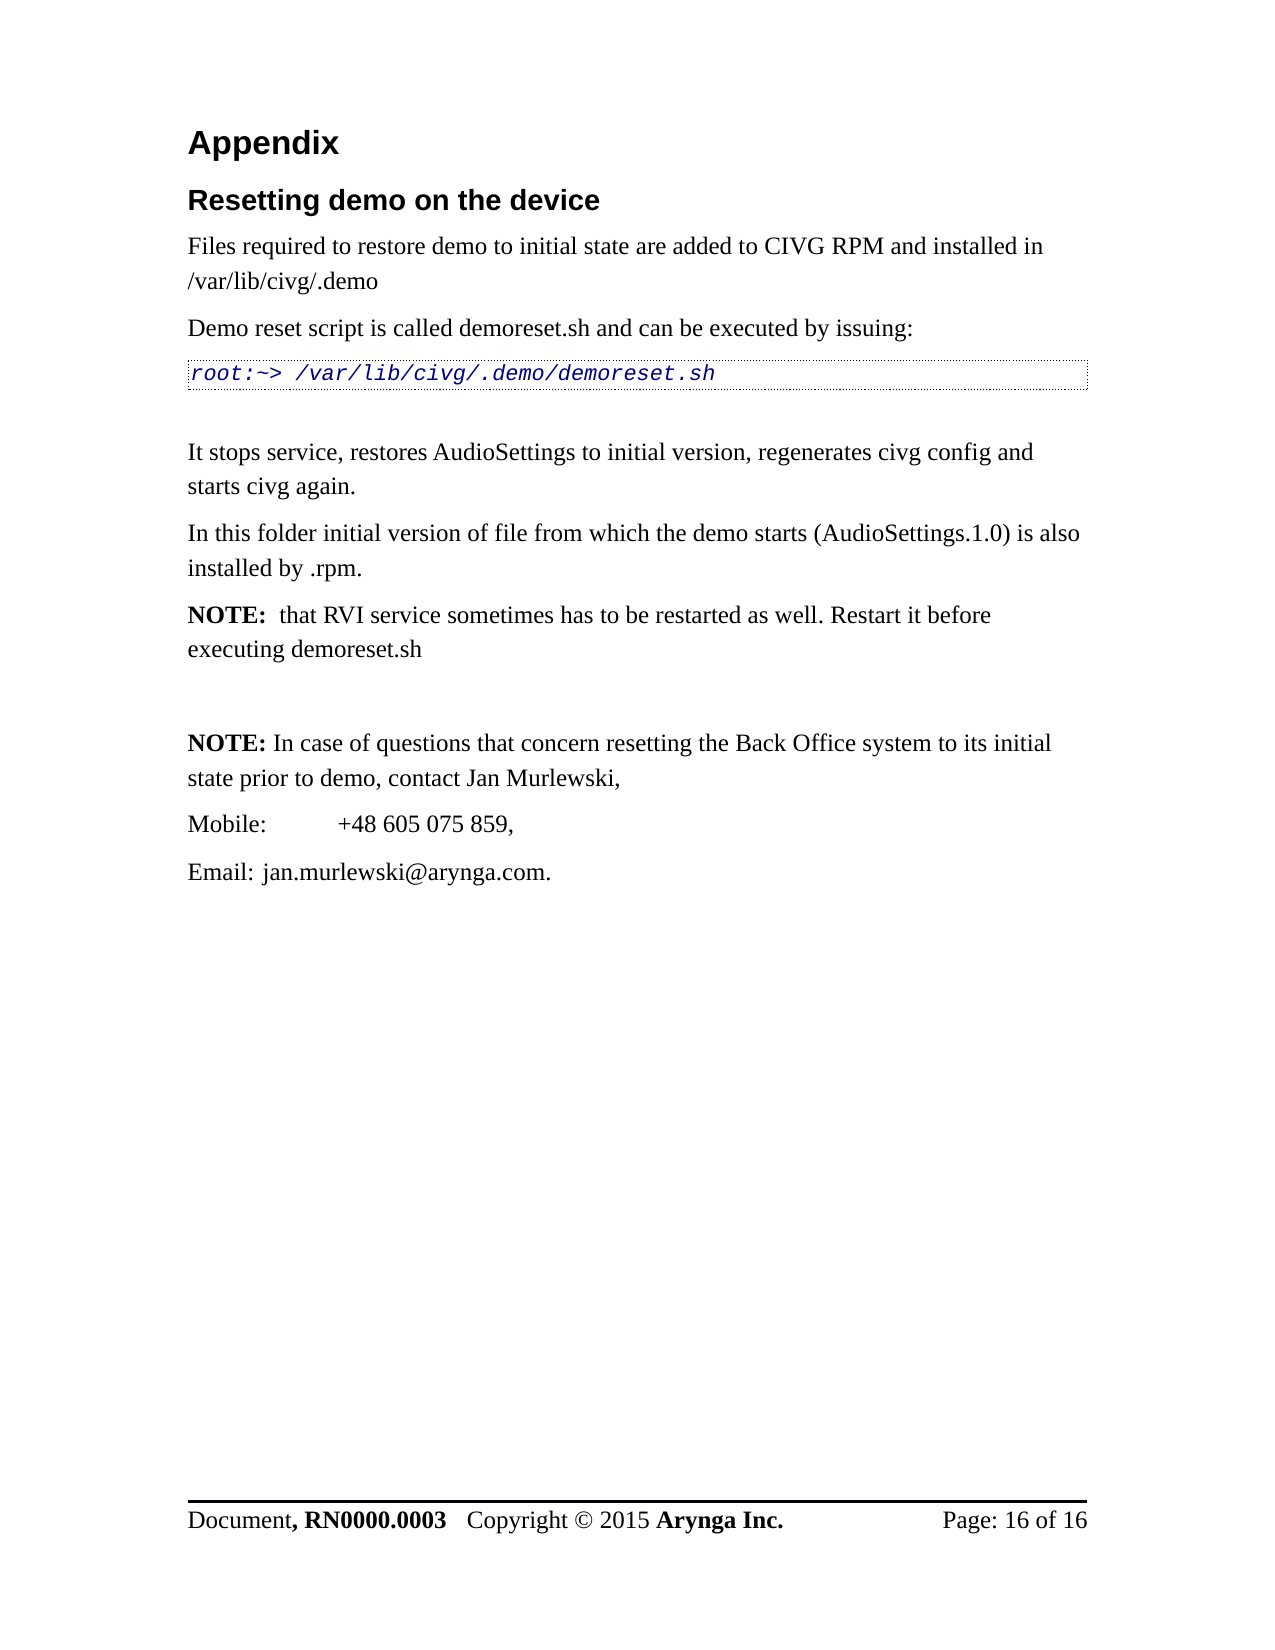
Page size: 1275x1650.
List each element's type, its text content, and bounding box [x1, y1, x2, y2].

text Mobile: +48 605 075 859, [187, 809, 1087, 838]
text Email: jan.murlewski@arynga.com. [187, 857, 1087, 885]
text NOTE: that RVI service sometimes has to be restarted as well. Restart it before executing demoreset.sh [187, 600, 1087, 663]
text NOTE: In case of questions that concern resetting the Back Office system to its initial state prior to demo, contact Jan Murlewski, [187, 728, 1087, 791]
title Resetting demo on the device [187, 183, 1087, 216]
text Files required to restore demo to initial state are added to CIVG RPM and installed in /var/lib/civg/.demo [187, 231, 1087, 294]
text In this folder initial version of file from which the demo starts (AudioSettings.1.0) is also installed by .rpm. [187, 518, 1087, 581]
title Appendix [187, 123, 1087, 162]
text It stops service, restores AudioSettings to initial version, regenerates civg config and starts civg again. [187, 437, 1087, 500]
text Demo reset script is called demoreset.sh and can be executed by issuing: [187, 313, 1087, 342]
text root:~> /var/lib/civg/.demo/demoreset.sh [187, 360, 1087, 390]
